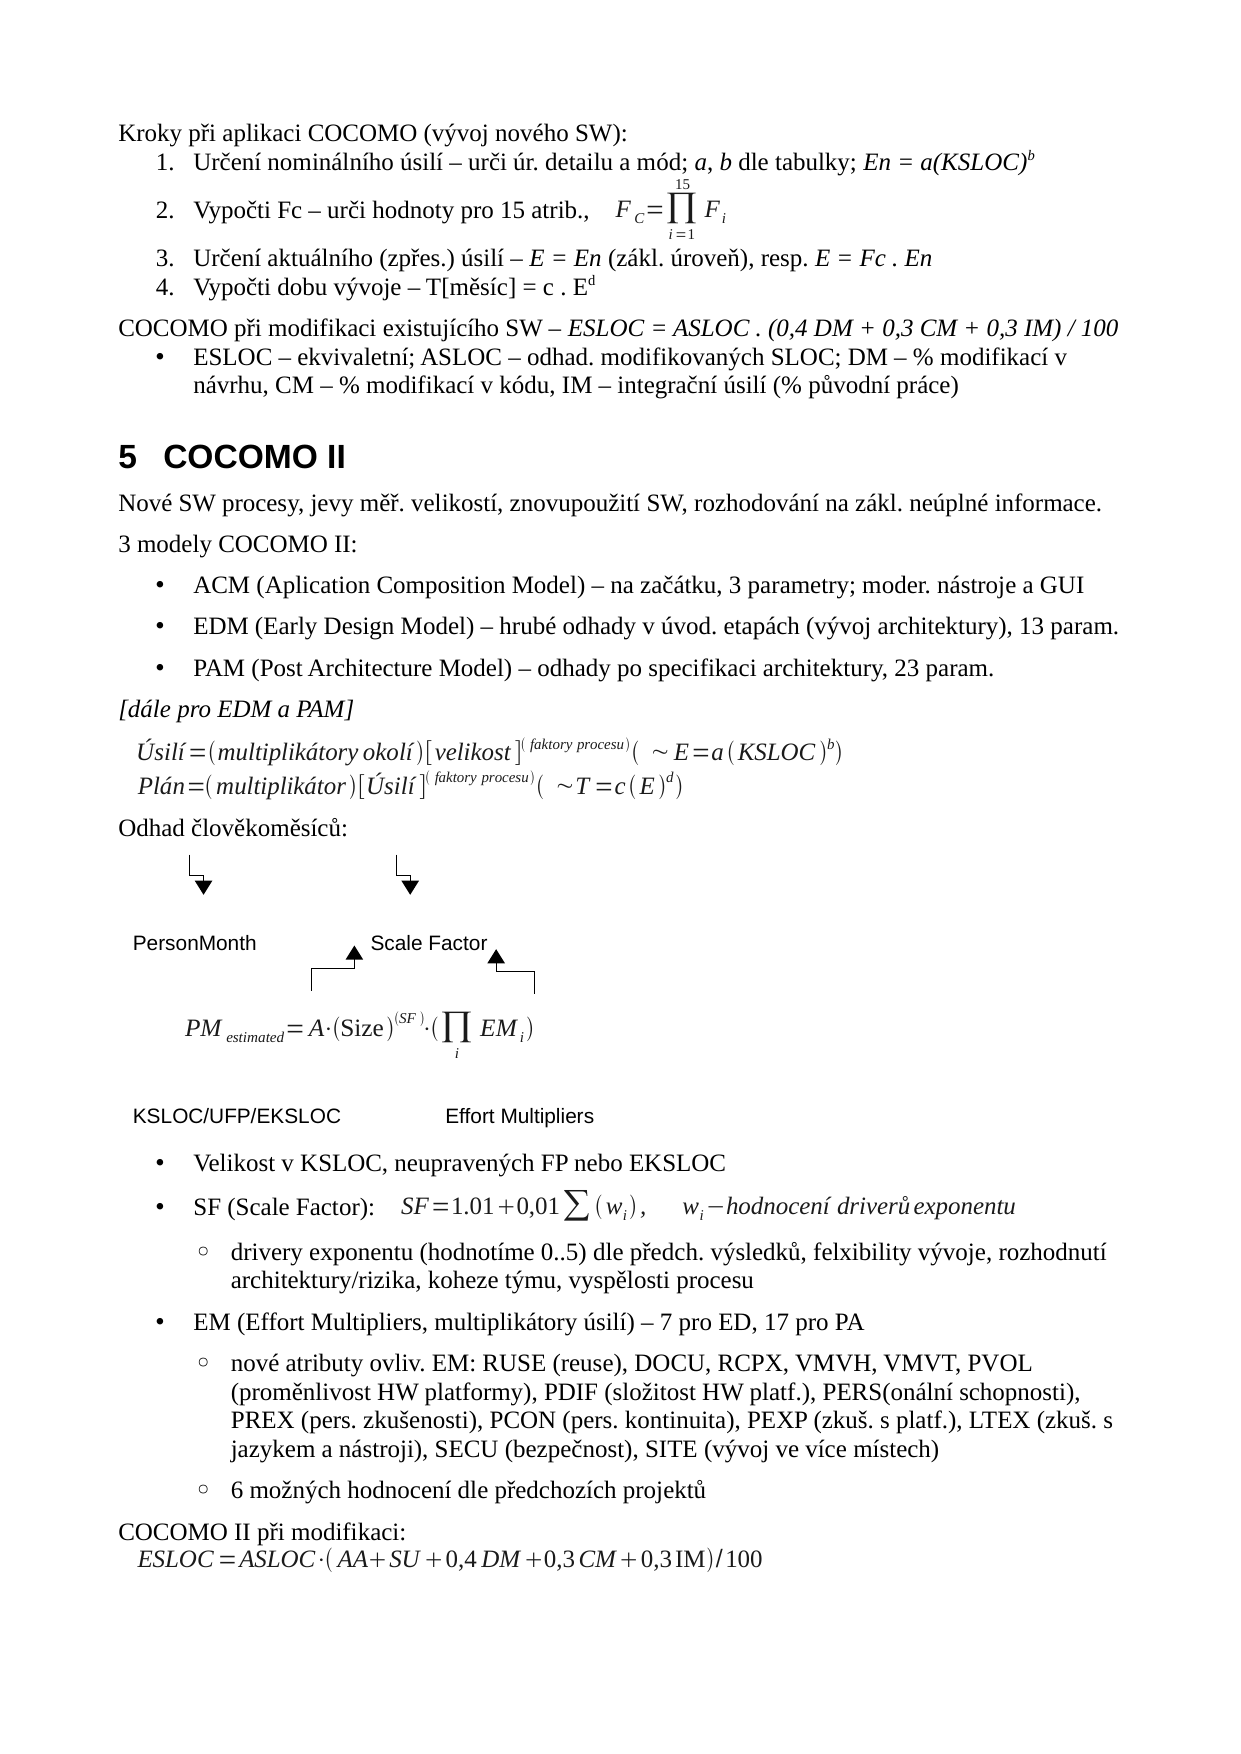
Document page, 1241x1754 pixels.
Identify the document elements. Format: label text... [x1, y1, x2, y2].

list EDM (Early Design Model) – hrubé odhady v úvod. etapách (vývoj architektury), 13 param. [156, 611, 1122, 640]
text Nové SW procesy, jevy měř. velikostí, znovupoužití SW, rozhodování na zákl. neúplné informace. [118, 488, 1122, 516]
list ACM (Aplication Composition Model) – na začátku, 3 parametry; moder. nástroje a GUI [156, 570, 1122, 599]
text Kroky při aplikaci COCOMO (vývoj nového SW): [118, 118, 1122, 147]
text 3 modely COCOMO II: [118, 529, 1122, 558]
subtitle COCOMO II [118, 437, 1122, 475]
text Odhad člověkoměsíců: [118, 813, 1122, 842]
list nové atributy ovliv. EM: RUSE (reuse), DOCU, RCPX, VMVH, VMVT, PVOL (proměnlivost HW platformy), PDIF (složitost HW platf.), PERS(onální schopnosti), PREX (pers. zkušenosti), PCON (pers. kontinuita), PEXP (zkuš. s platf.), LTEX (zkuš. s jazykem a nástroji), SECU (bezpečnost), SITE (vývoj ve více místech) [193, 1348, 1122, 1463]
list Velikost v KSLOC, neupravených FP nebo EKSLOC [156, 1148, 1122, 1177]
list Určení nominálního úsilí – urči úr. detailu a mód; a, b dle tabulky; En = a(KSLOC)b [156, 147, 1122, 176]
list SF (Scale Factor): [156, 1189, 1122, 1224]
text COCOMO při modifikaci existujícího SW – ESLOC = ASLOC . (0,4 DM + 0,3 CM + 0,3 IM) / 100 [118, 313, 1122, 342]
text COCOMO II při modifikaci: [118, 1517, 1122, 1545]
list Určení aktuálního (zpřes.) úsilí – E = En (zákl. úroveň), resp. E = Fc . En [156, 243, 1122, 272]
list Vypočti dobu vývoje – T[měsíc] = c . Ed [156, 272, 1122, 300]
list PAM (Post Architecture Model) – odhady po specifikaci architektury, 23 param. [156, 653, 1122, 681]
list 6 možných hodnocení dle předchozích projektů [193, 1475, 1122, 1504]
text [dále pro EDM a PAM] [118, 694, 1122, 723]
list ESLOC – ekvivaletní; ASLOC – odhad. modifikovaných SLOC; DM – % modifikací v návrhu, CM – % modifikací v kódu, IM – integrační úsilí (% původní práce) [156, 342, 1122, 399]
list drivery exponentu (hodnotíme 0..5) dle předch. výsledků, felxibility vývoje, rozhodnutí architektury/rizika, koheze týmu, vyspělosti procesu [193, 1237, 1122, 1294]
list Vypočti Fc – urči hodnoty pro 15 atrib., [156, 176, 1122, 243]
list EM (Effort Multipliers, multiplikátory úsilí) – 7 pro ED, 17 pro PA [156, 1307, 1122, 1335]
